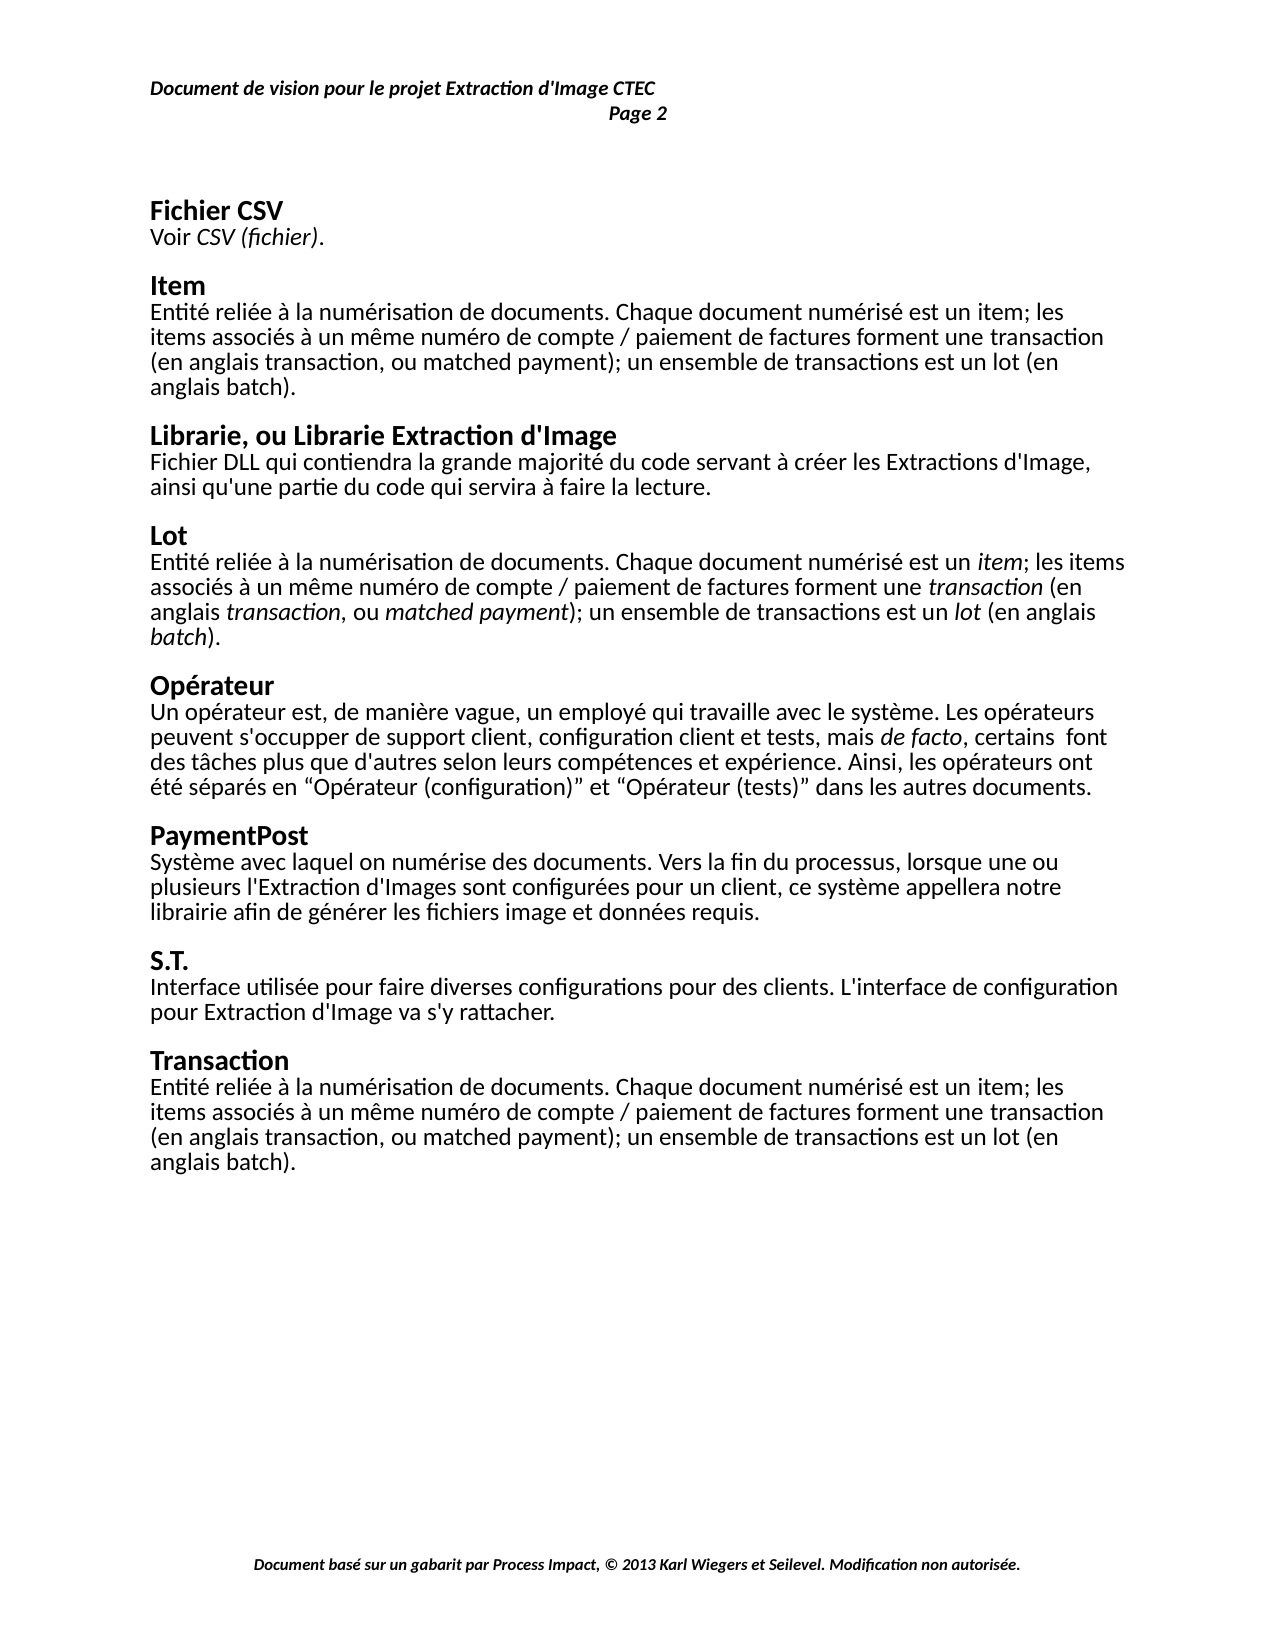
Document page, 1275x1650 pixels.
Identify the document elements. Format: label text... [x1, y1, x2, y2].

text S.T. [150, 950, 1125, 975]
text Système avec laquel on numérise des documents. Vers la fin du processus, lorsque une ou plusieurs l'Extraction d'Images sont configurées pour un client, ce système appellera notre librairie afin de générer les fichiers image et données requis. [150, 850, 1125, 925]
text Entité reliée à la numérisation de documents. Chaque document numérisé est un item; les items associés à un même numéro de compte / paiement de factures forment une transaction (en anglais transaction, ou matched payment); un ensemble de transactions est un lot (en anglais batch). [150, 1075, 1125, 1175]
text Un opérateur est, de manière vague, un employé qui travaille avec le système. Les opérateurs peuvent s'occupper de support client, configuration client et tests, mais de facto, certains font des tâches plus que d'autres selon leurs compétences et expérience. Ainsi, les opérateurs ont été séparés en “Opérateur (configuration)” et “Opérateur (tests)” dans les autres documents. [150, 700, 1125, 800]
text Fichier CSV [150, 200, 1125, 225]
text Transaction [150, 1050, 1125, 1075]
text Voir CSV (fichier). [150, 225, 1125, 250]
text Interface utilisée pour faire diverses configurations pour des clients. L'interface de configuration pour Extraction d'Image va s'y rattacher. [150, 975, 1125, 1025]
text Entité reliée à la numérisation de documents. Chaque document numérisé est un item; les items associés à un même numéro de compte / paiement de factures forment une transaction (en anglais transaction, ou matched payment); un ensemble de transactions est un lot (en anglais batch). [150, 550, 1125, 650]
text Entité reliée à la numérisation de documents. Chaque document numérisé est un item; les items associés à un même numéro de compte / paiement de factures forment une transaction (en anglais transaction, ou matched payment); un ensemble de transactions est un lot (en anglais batch). [150, 300, 1125, 400]
text Fichier DLL qui contiendra la grande majorité du code servant à créer les Extractions d'Image, ainsi qu'une partie du code qui servira à faire la lecture. [150, 450, 1125, 500]
text Librarie, ou Librarie Extraction d'Image [150, 400, 1125, 450]
text Opérateur [150, 675, 1125, 700]
text Item [150, 275, 1125, 300]
text Lot [150, 525, 1125, 550]
text PaymentPost [150, 825, 1125, 850]
